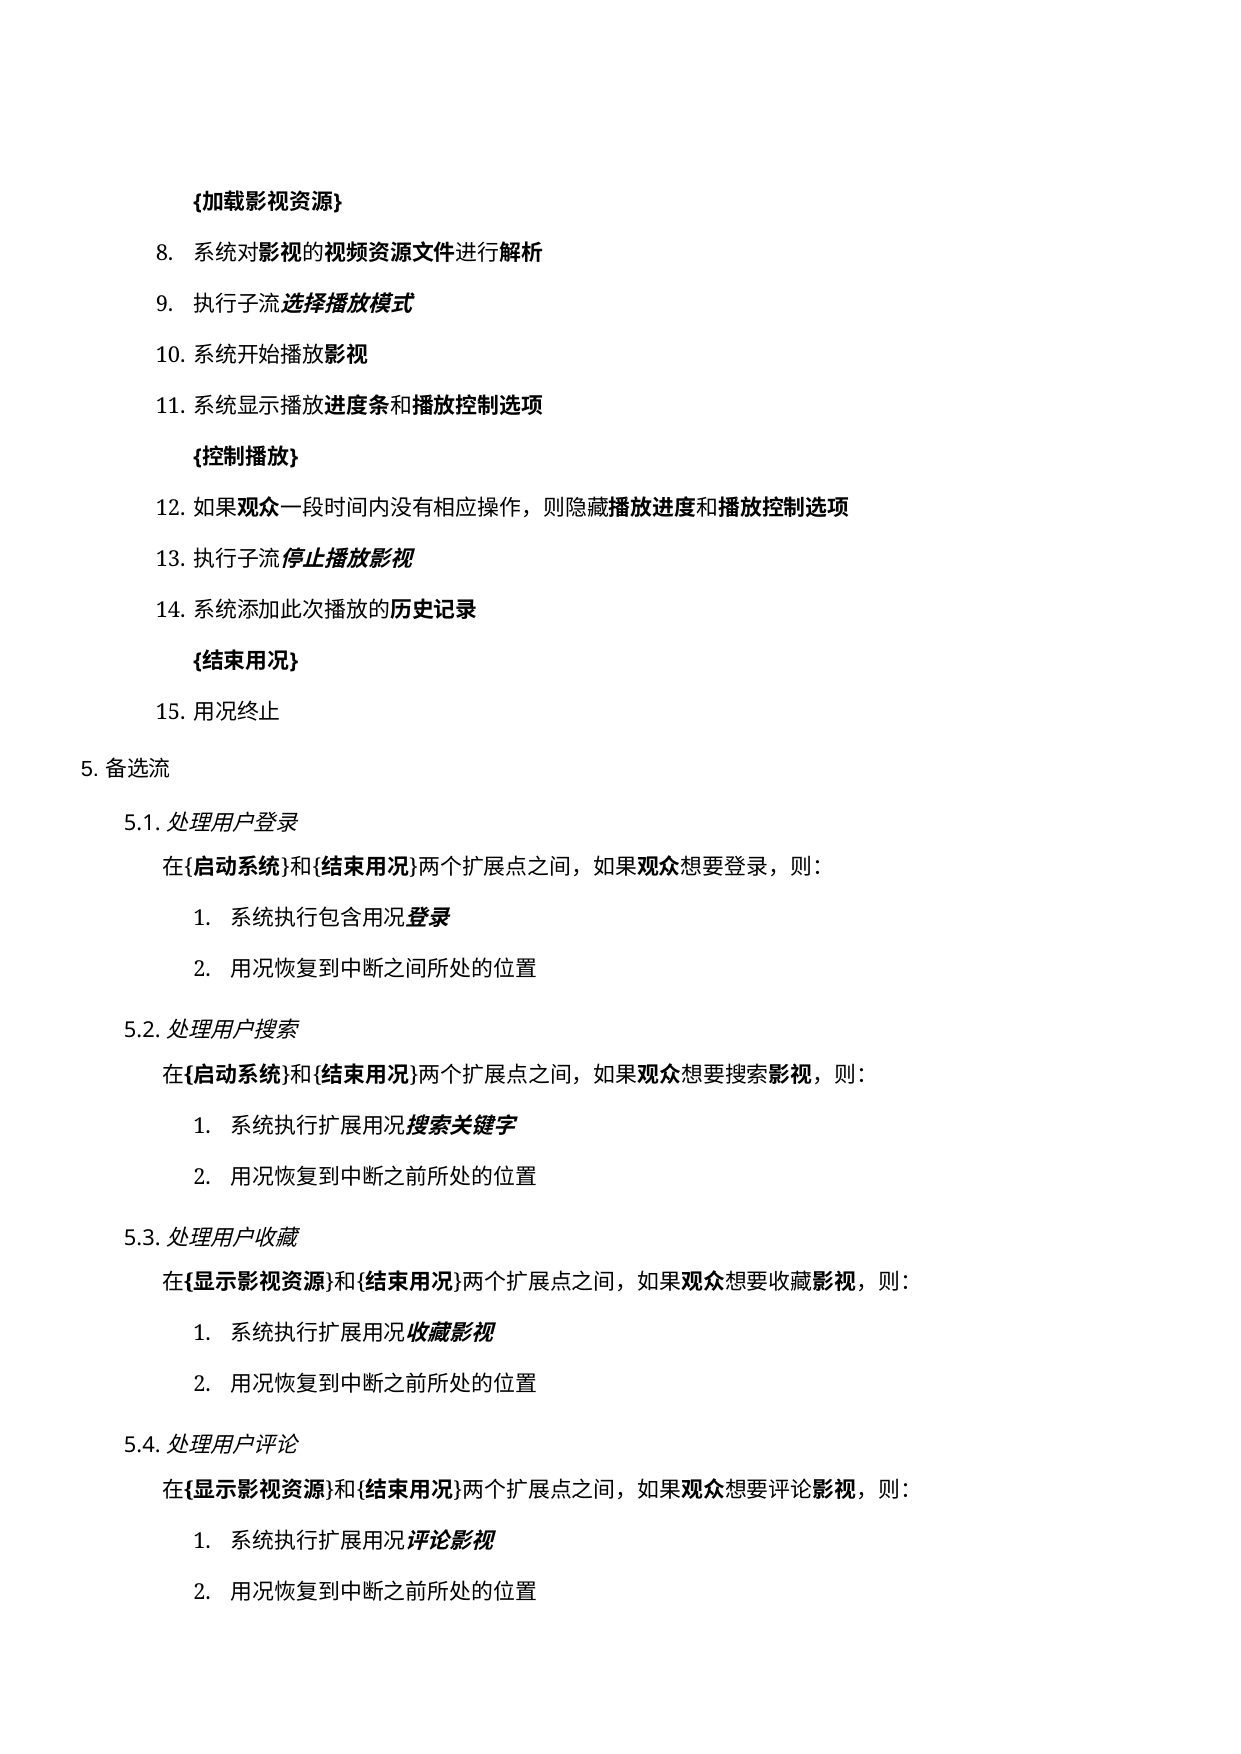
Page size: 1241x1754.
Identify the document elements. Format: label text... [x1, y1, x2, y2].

list 系统执行包含用况登录 [193, 900, 1122, 932]
list 系统显示播放进度条和播放控制选项 [156, 388, 1122, 420]
subtitle 备选流 [81, 751, 1122, 782]
list 系统对影视的视频资源文件进行解析 [156, 235, 1122, 267]
list {结束用况} [156, 643, 1122, 675]
text 在{显示影视资源}和{结束用况}两个扩展点之间，如果观众想要评论影视，则： [118, 1472, 1122, 1504]
subtitle 处理用户评论 [118, 1427, 1122, 1459]
list {控制播放} [156, 439, 1122, 471]
list 用况终止 [156, 694, 1122, 726]
list 用况恢复到中断之前所处的位置 [193, 1366, 1122, 1398]
list 系统执行扩展用况评论影视 [193, 1523, 1122, 1555]
list {加载影视资源} [156, 184, 1122, 216]
list 用况恢复到中断之间所处的位置 [193, 951, 1122, 983]
list 用况恢复到中断之前所处的位置 [193, 1159, 1122, 1191]
subtitle 处理用户登录 [118, 805, 1122, 837]
list 系统执行扩展用况收藏影视 [193, 1315, 1122, 1347]
text 在{启动系统}和{结束用况}两个扩展点之间，如果观众想要搜索影视，则： [118, 1057, 1122, 1089]
list 系统添加此次播放的历史记录 [156, 592, 1122, 624]
text 在{显示影视资源}和{结束用况}两个扩展点之间，如果观众想要收藏影视，则： [118, 1264, 1122, 1296]
list 执行子流选择播放模式 [156, 286, 1122, 318]
list 系统执行扩展用况搜索关键字 [193, 1108, 1122, 1140]
subtitle 处理用户收藏 [118, 1220, 1122, 1252]
list 用况恢复到中断之前所处的位置 [193, 1574, 1122, 1606]
list 系统开始播放影视 [156, 337, 1122, 369]
text 在{启动系统}和{结束用况}两个扩展点之间，如果观众想要登录，则： [118, 849, 1122, 881]
list 如果观众一段时间内没有相应操作，则隐藏播放进度和播放控制选项 [156, 490, 1122, 522]
list 执行子流停止播放影视 [156, 541, 1122, 573]
subtitle 处理用户搜索 [118, 1012, 1122, 1044]
